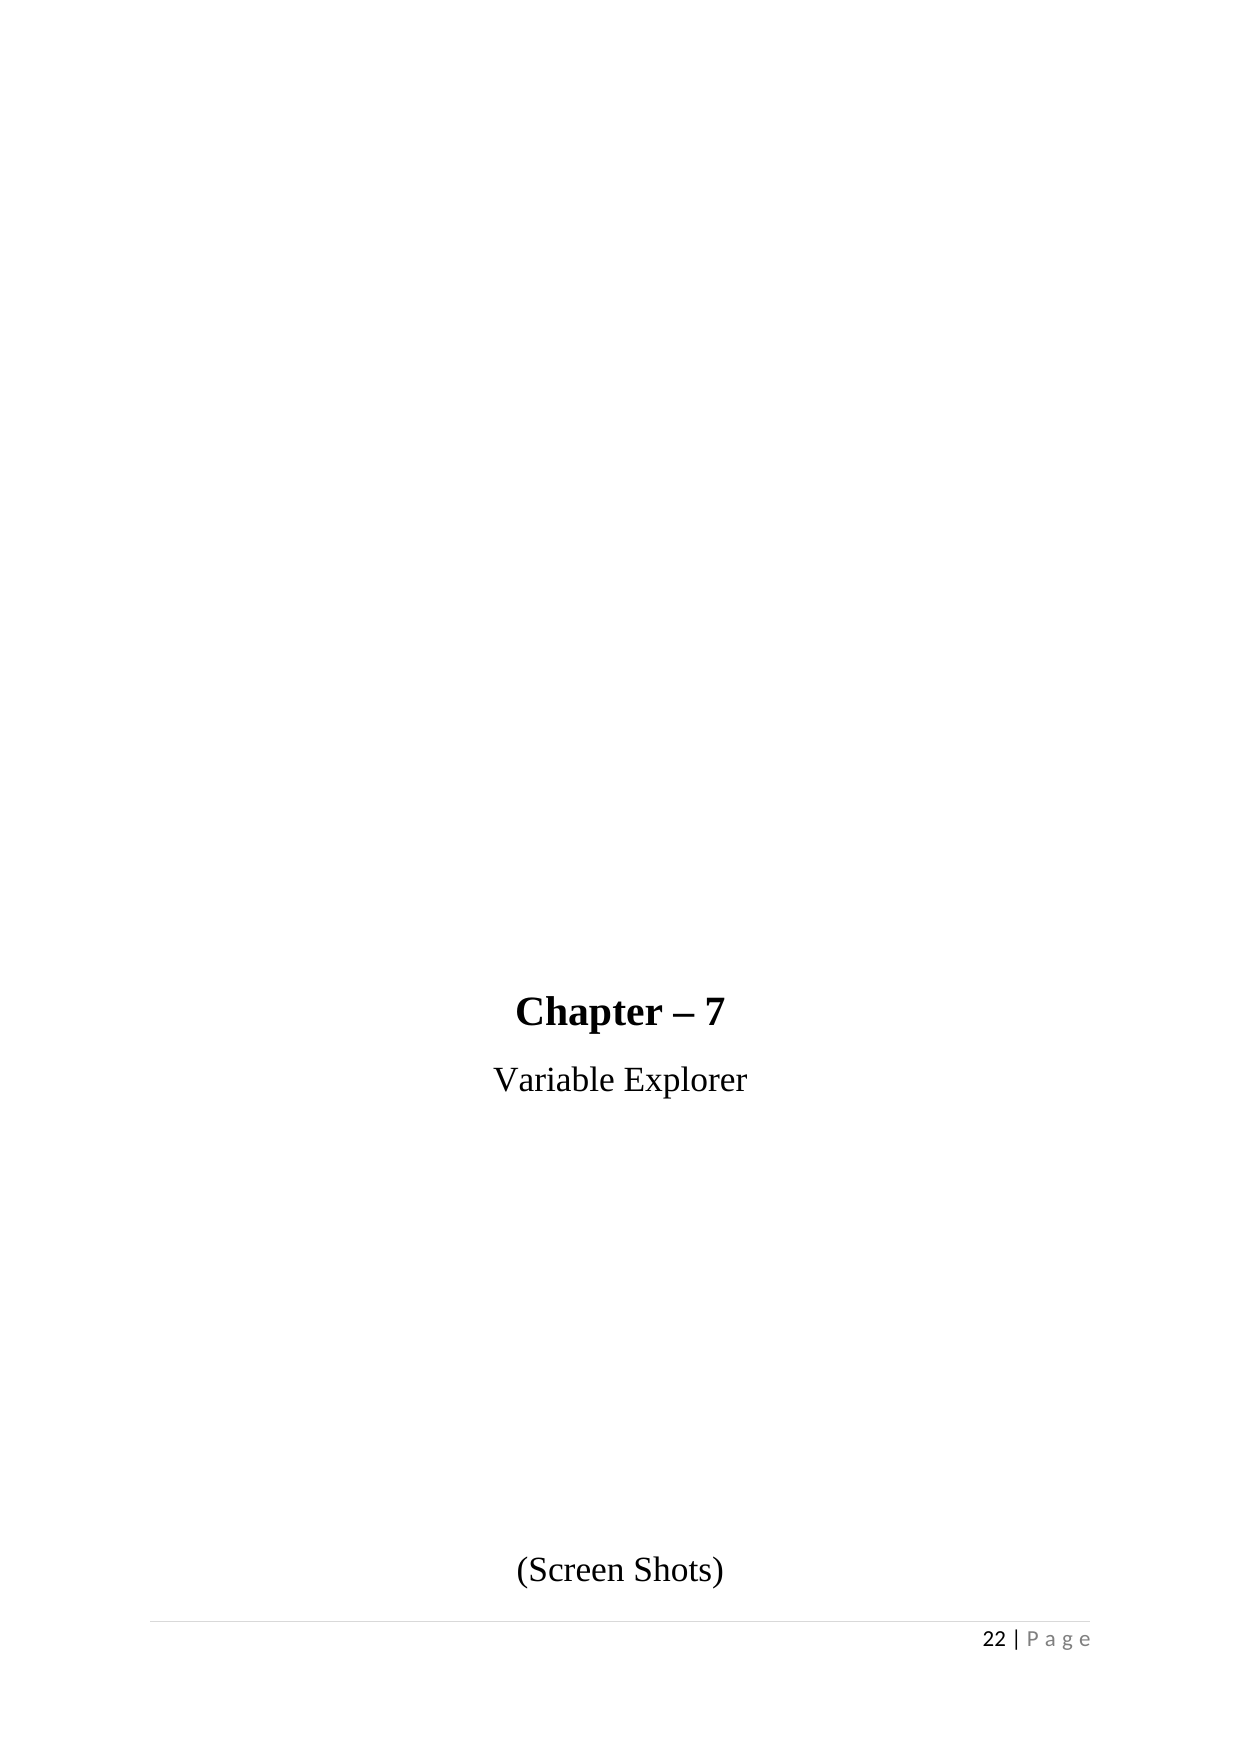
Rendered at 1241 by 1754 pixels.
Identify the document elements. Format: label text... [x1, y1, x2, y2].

text Chapter – 7 [150, 986, 1090, 1034]
text (Screen Shots) [150, 1548, 1090, 1589]
text Variable Explorer [150, 1058, 1090, 1099]
